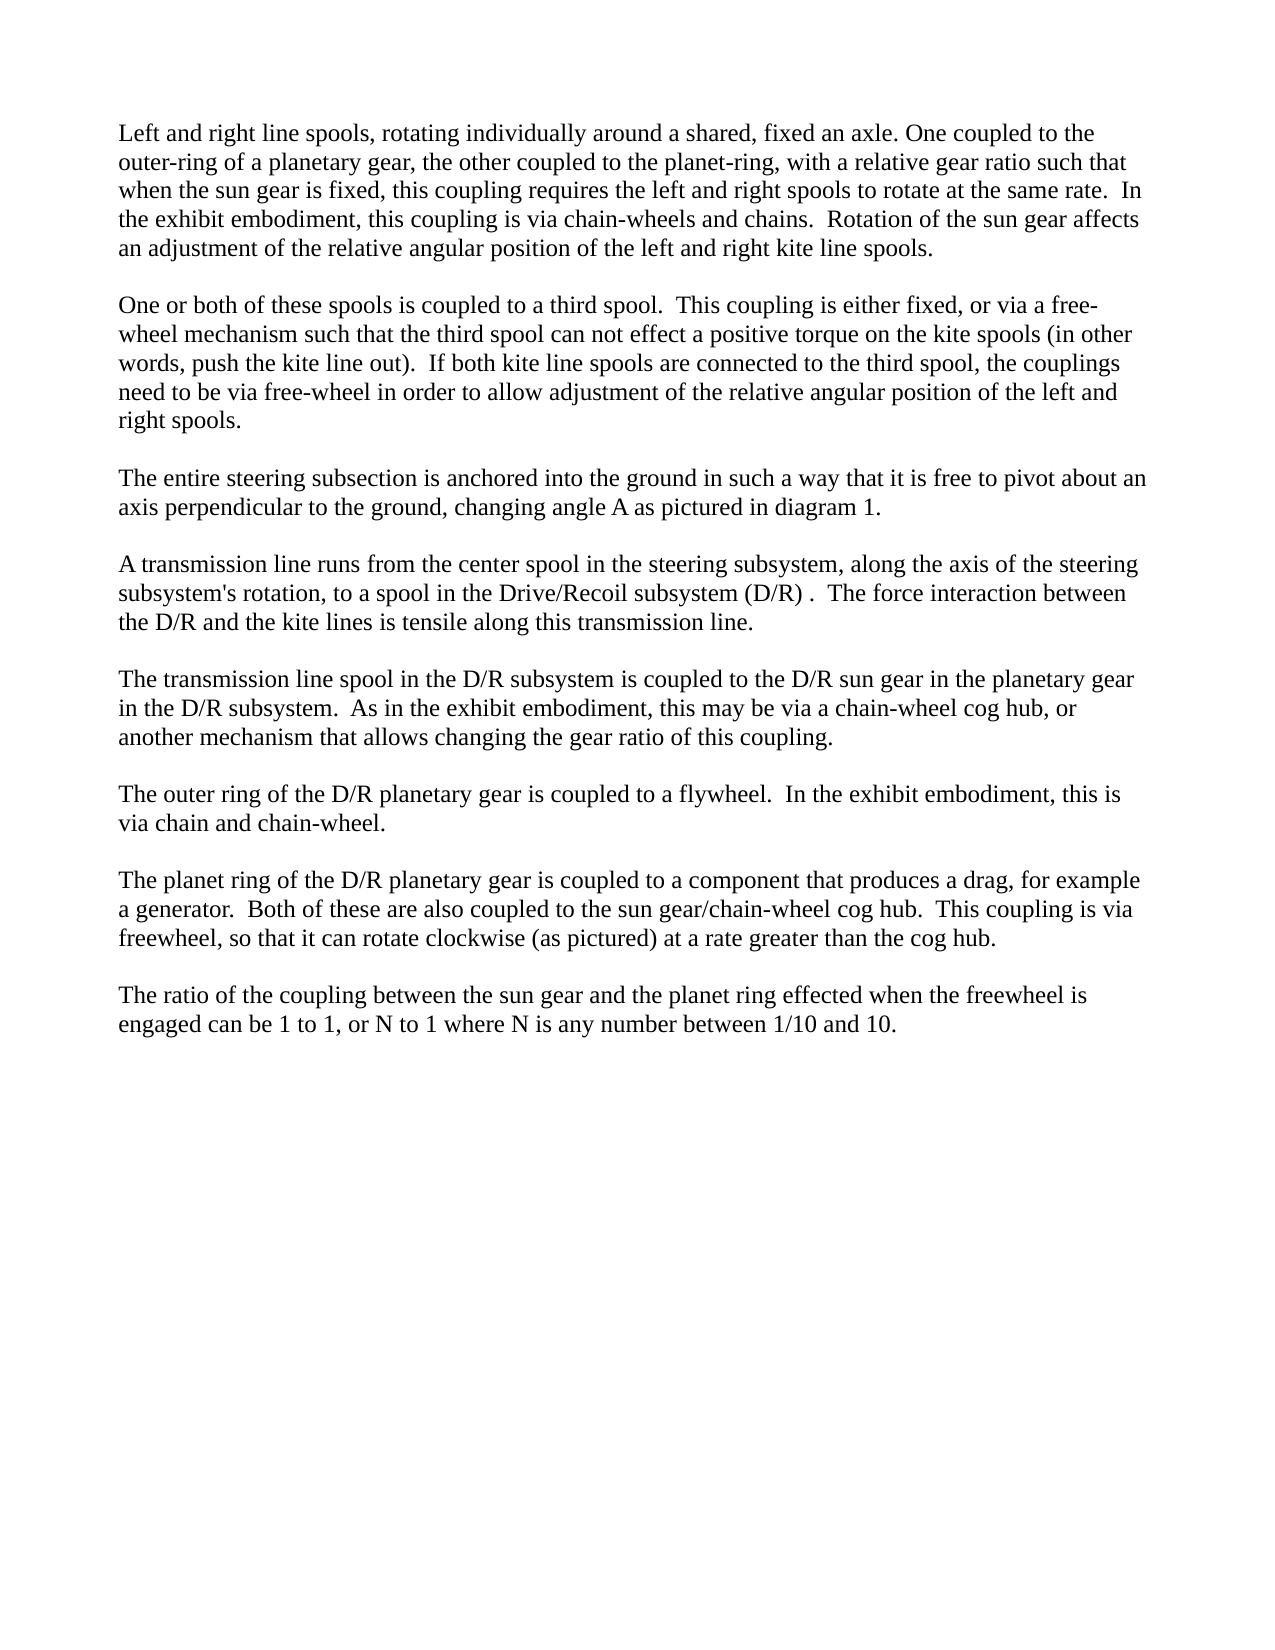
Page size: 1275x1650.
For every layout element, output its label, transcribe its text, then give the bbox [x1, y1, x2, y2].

text The outer ring of the D/R planetary gear is coupled to a flywheel. In the exhibit embodiment, this is via chain and chain-wheel. [118, 779, 1157, 837]
text The planet ring of the D/R planetary gear is coupled to a component that produces a drag, for example a generator. Both of these are also coupled to the sun gear/chain-wheel cog hub. This coupling is via freewheel, so that it can rotate clockwise (as pictured) at a rate greater than the cog hub. [118, 866, 1157, 952]
text The ratio of the coupling between the sun gear and the planet ring effected when the freewheel is engaged can be 1 to 1, or N to 1 where N is any number between 1/10 and 10. [118, 981, 1157, 1124]
text The transmission line spool in the D/R subsystem is coupled to the D/R sun gear in the planetary gear in the D/R subsystem. As in the exhibit embodiment, this may be via a chain-wheel cog hub, or another mechanism that allows changing the gear ratio of this coupling. [118, 664, 1157, 751]
text Left and right line spools, rotating individually around a shared, fixed an axle. One coupled to the outer-ring of a planetary gear, the other coupled to the planet-ring, with a relative gear ratio such that when the sun gear is fixed, this coupling requires the left and right spools to rotate at the same rate. In the exhibit embodiment, this coupling is via chain-wheels and chains. Rotation of the sun gear affects an adjustment of the relative angular position of the left and right kite line spools. One or both of these spools is coupled to a third spool. This coupling is either fixed, or via a free-wheel mechanism such that the third spool can not effect a positive torque on the kite spools (in other words, push the kite line out). If both kite line spools are connected to the third spool, the couplings need to be via free-wheel in order to allow adjustment of the relative angular position of the left and right spools. The entire steering subsection is anchored into the ground in such a way that it is free to pivot about an axis perpendicular to the ground, changing angle A as pictured in diagram 1. A transmission line runs from the center spool in the steering subsystem, along the axis of the steering subsystem's rotation, to a spool in the Drive/Recoil subsystem (D/R) . The force interaction between the D/R and the kite lines is tensile along this transmission line. [118, 118, 1157, 636]
